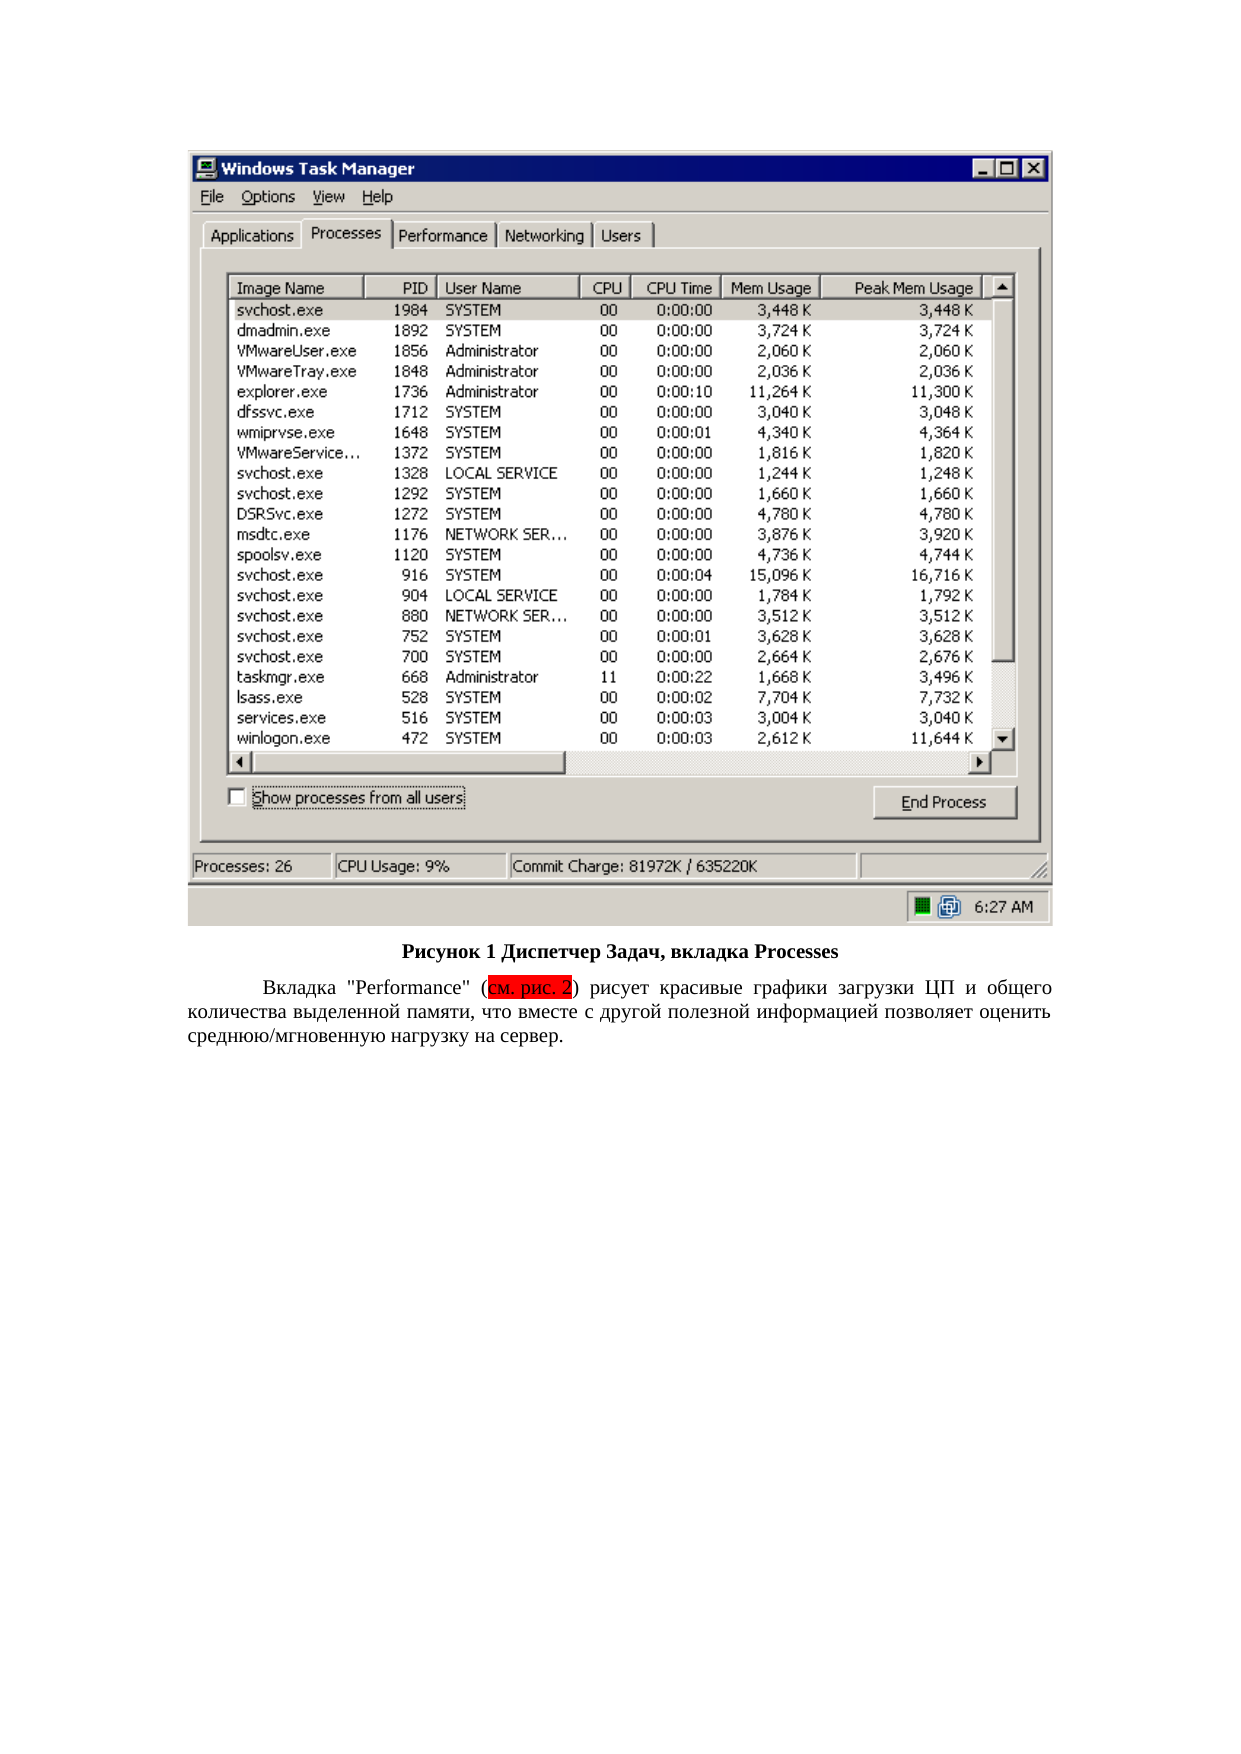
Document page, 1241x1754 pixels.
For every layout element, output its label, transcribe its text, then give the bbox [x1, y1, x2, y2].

text Вкладка "Performance" (см. рис. 2) рисует красивые графики загрузки ЦП и общего количества выделенной памяти, что вместе с другой полезной информацией позволяет оценить среднюю/мгновенную нагрузку на сервер. [187, 975, 1053, 1047]
text Рисунок 1 Диспетчер Задач, вкладка Processes [187, 938, 1053, 963]
picture [187, 150, 1053, 926]
